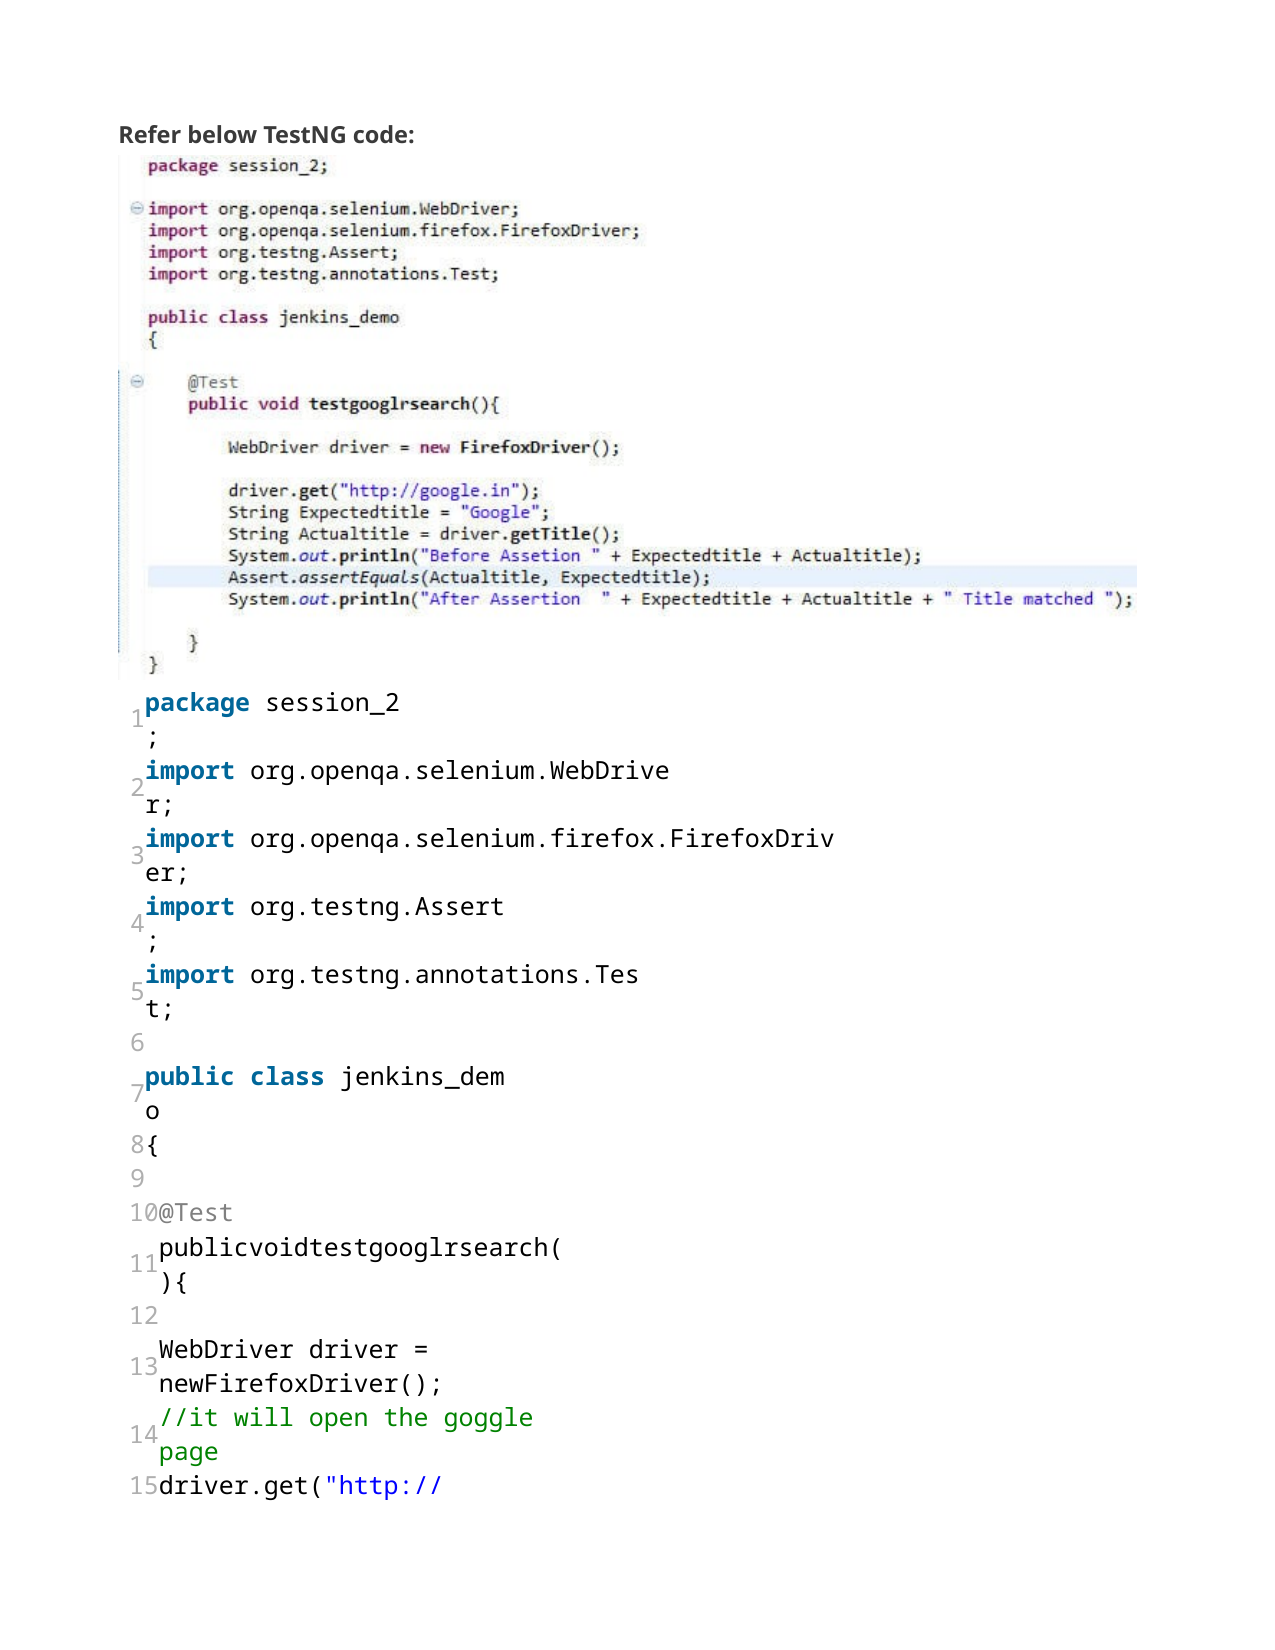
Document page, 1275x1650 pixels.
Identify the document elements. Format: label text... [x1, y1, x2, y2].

table_header 1 [118, 684, 145, 752]
table_header 15 [118, 1468, 158, 1502]
table_header 6 [118, 1025, 145, 1059]
table_header driver.get("http://google.in"); [159, 1468, 603, 1502]
table_header 2 [118, 752, 145, 820]
table_header [145, 1161, 165, 1195]
table_header 8 [118, 1127, 145, 1161]
table_header 13 [118, 1331, 158, 1399]
table_header import org.openqa.selenium.firefox.FirefoxDriver; [145, 820, 836, 888]
table_header [145, 1025, 165, 1059]
table_header import org.testng.annotations.Test; [145, 957, 643, 1025]
table_header 5 [118, 957, 145, 1025]
table_header 9 [118, 1161, 145, 1195]
table_header WebDriver driver = newFirefoxDriver(); [159, 1331, 699, 1399]
table_header package session_2; [145, 684, 410, 752]
table_header 12 [118, 1297, 158, 1331]
table_header @Test [159, 1195, 243, 1229]
table_header 14 [118, 1400, 158, 1468]
table_header { [145, 1127, 174, 1161]
picture [118, 155, 1137, 680]
table_header import org.testng.Assert; [145, 889, 506, 957]
table_header 3 [118, 820, 145, 888]
table_header public class jenkins_demo [145, 1059, 506, 1127]
table_header [159, 1297, 178, 1331]
table_header 10 [118, 1195, 158, 1229]
table_header 4 [118, 889, 145, 957]
text Refer below TestNG code: [118, 118, 1157, 150]
table_header import org.openqa.selenium.WebDriver; [145, 752, 671, 820]
table_header //it will open the goggle page [159, 1400, 590, 1468]
table_header 7 [118, 1059, 145, 1127]
table_header 11 [118, 1229, 158, 1297]
table_header publicvoidtestgooglrsearch(){ [159, 1229, 574, 1297]
